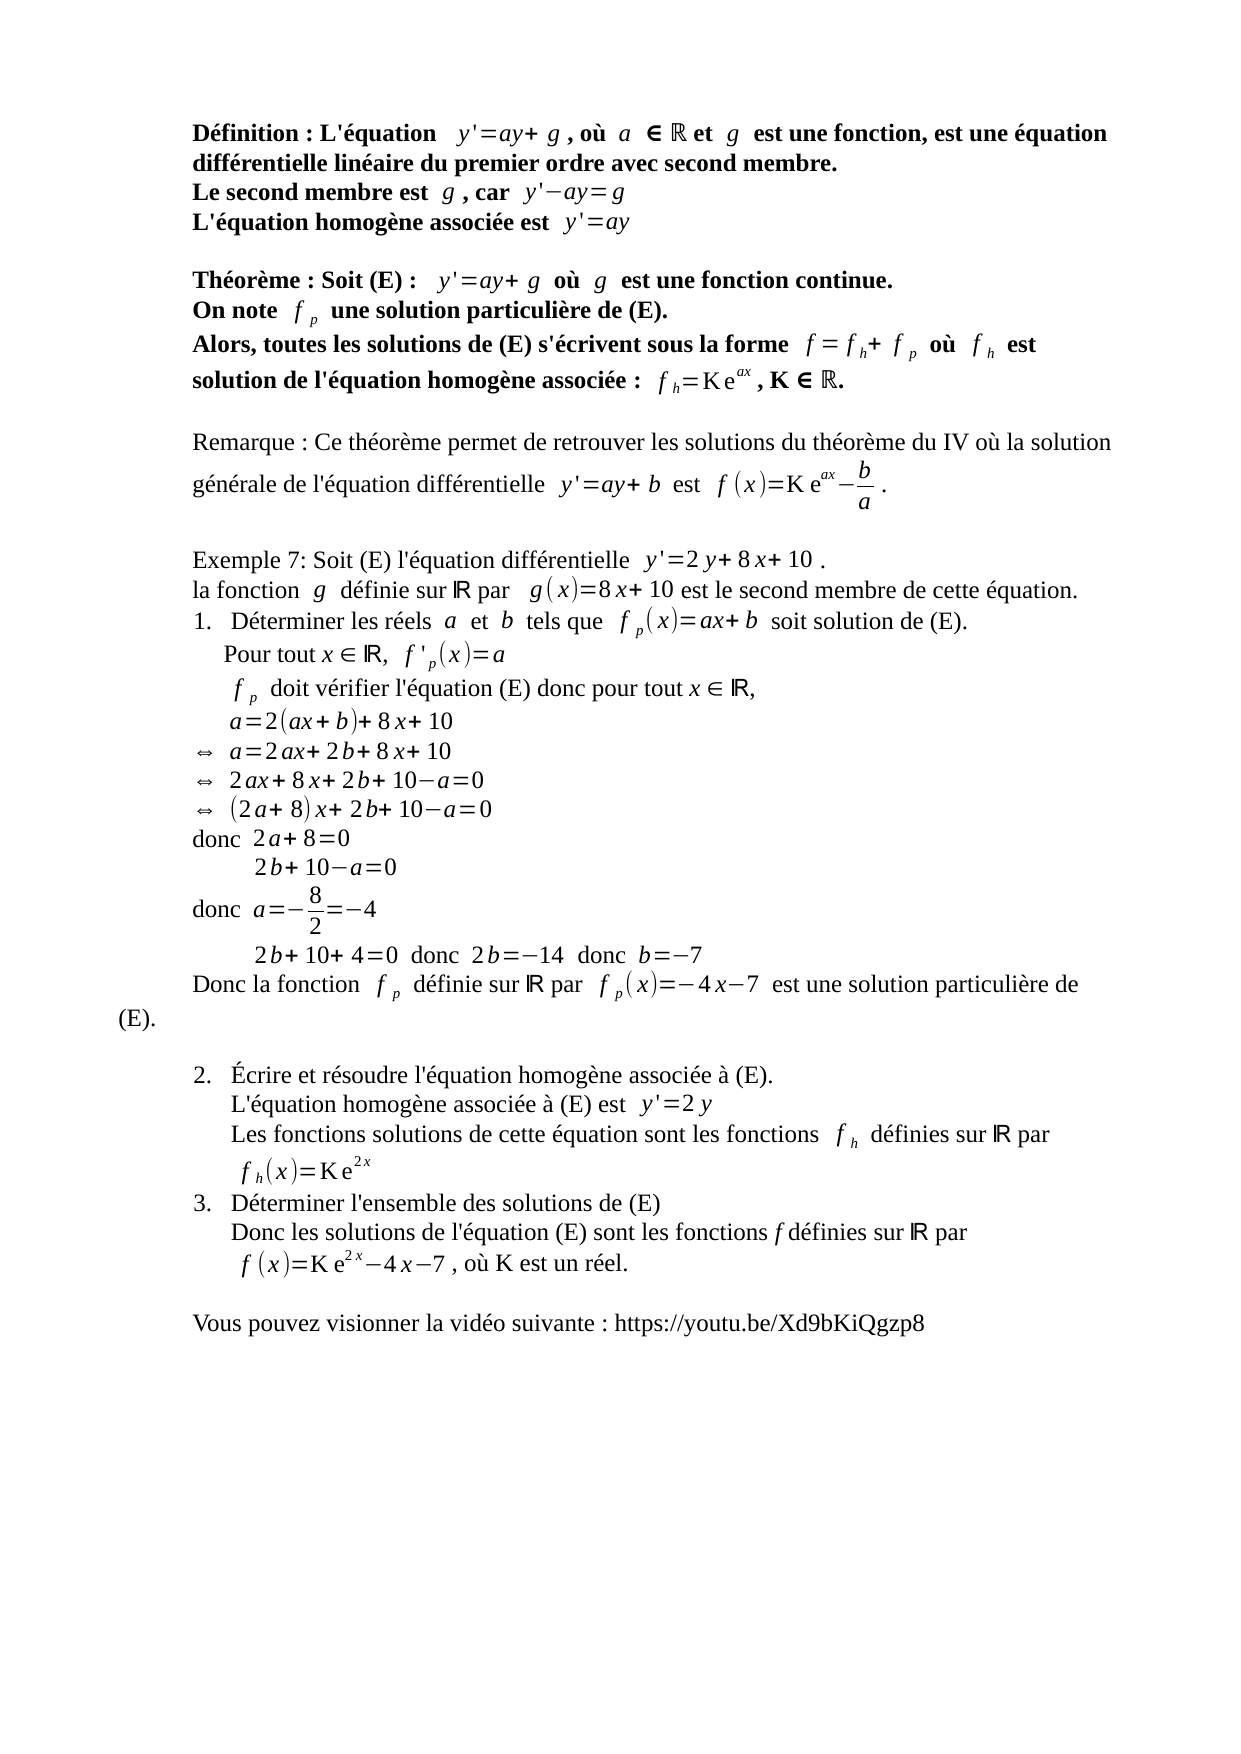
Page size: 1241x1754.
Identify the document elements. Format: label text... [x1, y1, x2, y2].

text la fonction définie sur ℝ par est le second membre de cette équation. [118, 575, 1122, 606]
text Alors, toutes les solutions de (E) s'écrivent sous la forme où est solution de l'équation homogène associée : , K ∈ ℝ. [118, 329, 1122, 399]
list Déterminer les réels et tels que soit solution de (E). [193, 606, 1122, 639]
text Pour tout x ∈ ℝ, [118, 639, 1122, 673]
text donc [118, 881, 1122, 940]
text donc [118, 824, 1122, 852]
list Les fonctions solutions de cette équation sont les fonctions définies sur ℝ par [193, 1119, 1122, 1188]
text ⇔ [118, 794, 1122, 824]
text Donc la fonction définie sur ℝ par est une solution particulière de (E). [118, 969, 1122, 1031]
text Définition : L'équation , où ∈ ℝ et est une fonction, est une équation différentielle linéaire du premier ordre avec second membre. [118, 118, 1122, 177]
text L'équation homogène associée est [118, 207, 1122, 237]
text ⇔ [118, 765, 1122, 794]
list Déterminer l'ensemble des solutions de (E) [193, 1188, 1122, 1217]
text Le second membre est , car [118, 177, 1122, 207]
text Exemple 7: Soit (E) l'équation différentielle . [118, 545, 1122, 575]
text Vous pouvez visionner la vidéo suivante : https://youtu.be/Xd9bKiQgzp8 [118, 1308, 1122, 1337]
text ⇔ [118, 736, 1122, 765]
text On note une solution particulière de (E). [118, 295, 1122, 329]
text donc donc [118, 940, 1122, 969]
list L'équation homogène associée à (E) est [193, 1089, 1122, 1119]
text Théorème : Soit (E) : où est une fonction continue. [118, 265, 1122, 295]
text doit vérifier l'équation (E) donc pour tout x ∈ ℝ, [118, 673, 1122, 707]
list Écrire et résoudre l'équation homogène associée à (E). [193, 1060, 1122, 1089]
list Donc les solutions de l'équation (E) sont les fonctions f définies sur ℝ par , où K est un réel. [193, 1217, 1122, 1279]
text Remarque : Ce théorème permet de retrouver les solutions du théorème du IV où la solution générale de l'équation différentielle est . [118, 427, 1122, 516]
